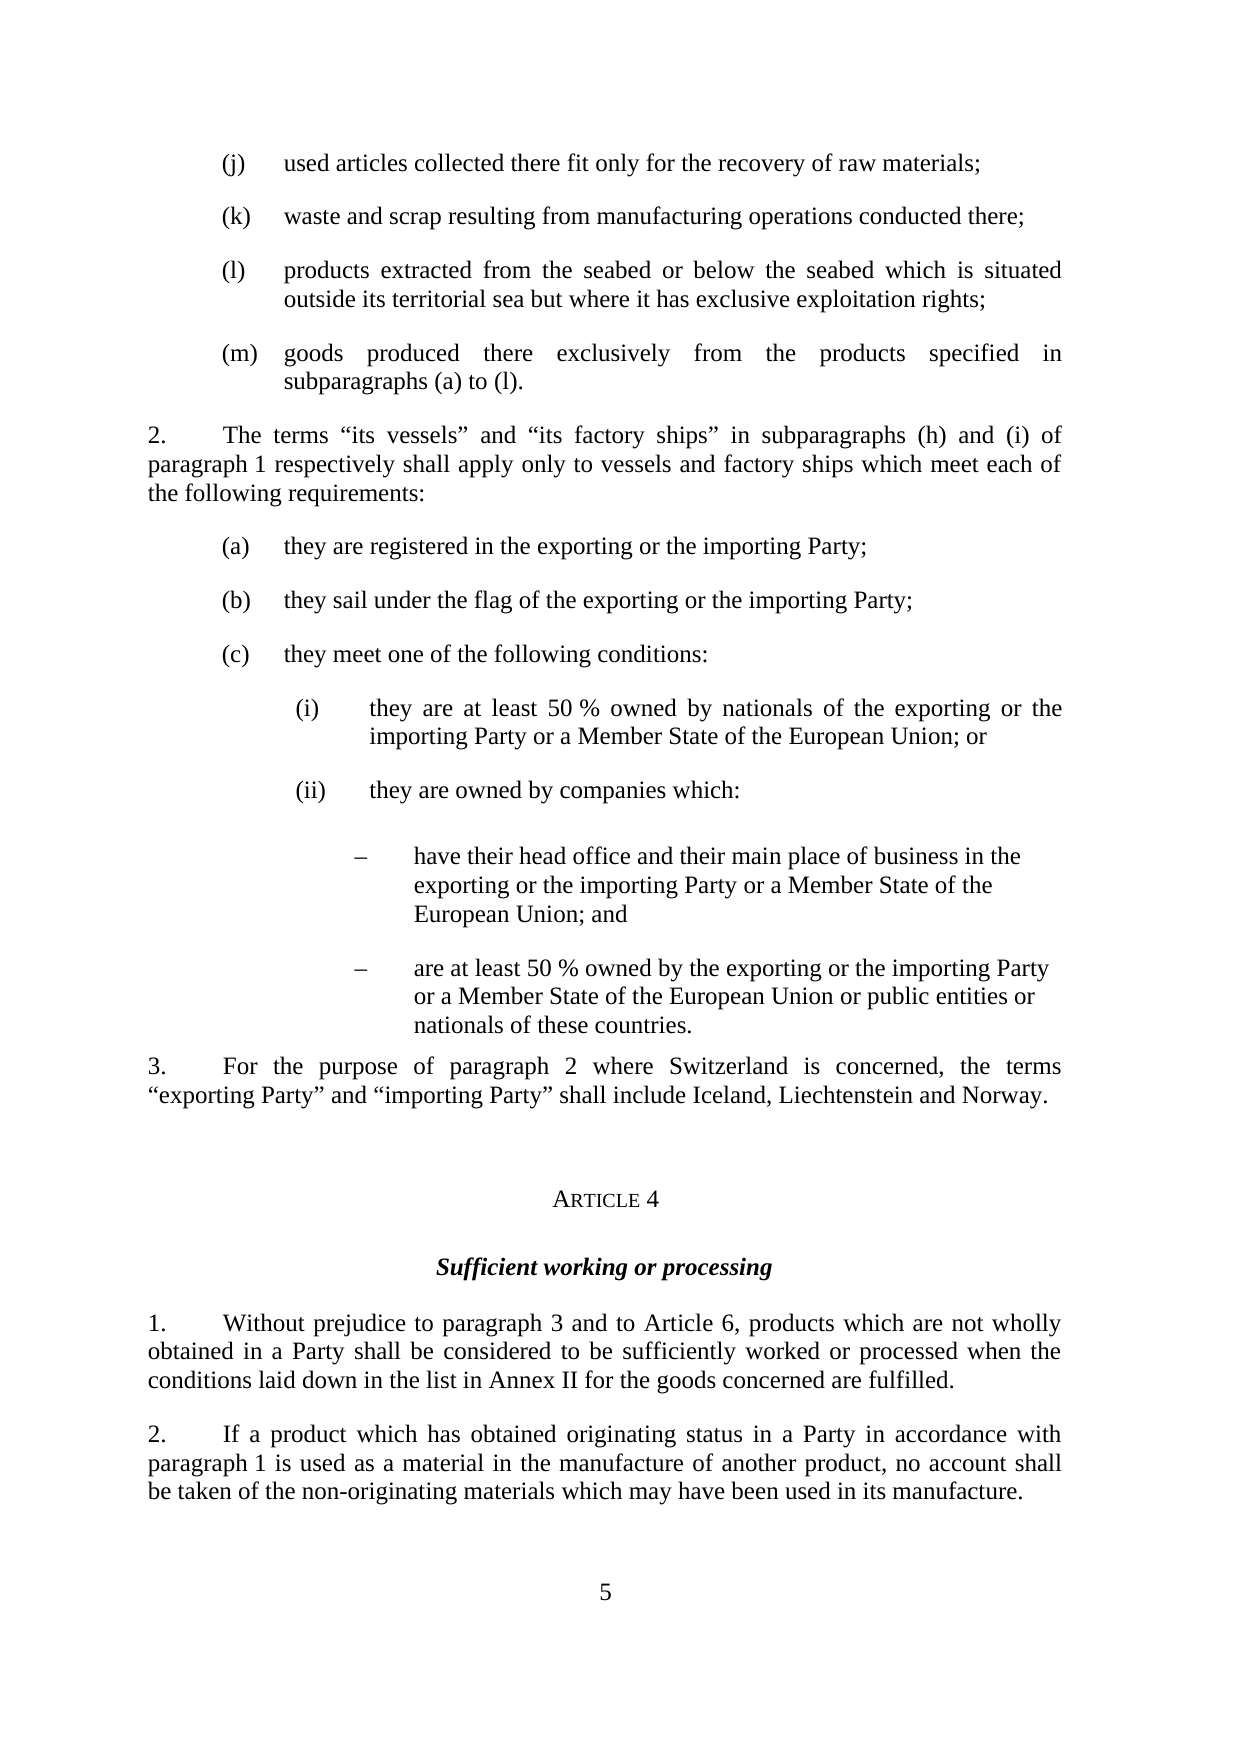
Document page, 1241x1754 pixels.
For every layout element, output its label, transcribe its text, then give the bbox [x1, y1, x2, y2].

list 2. If a product which has obtained originating status in a Party in accordance with paragraph 1 is used as a material in the manufacture of another product, no account shall be taken of the non-originating materials which may have been used in its manufacture. [148, 1419, 1063, 1505]
list (c) they meet one of the following conditions: [222, 639, 1063, 668]
list 3. For the purpose of paragraph 2 where Switzerland is concerned, the terms “exporting Party” and “importing Party” shall include Iceland, Liechtenstein and Norway. [148, 1051, 1063, 1109]
list 2. The terms “its vessels” and “its factory ships” in subparagraphs (h) and (i) of paragraph 1 respectively shall apply only to vessels and factory ships which meet each of the following requirements: [148, 420, 1063, 506]
list 1. Without prejudice to paragraph 3 and to Article 6, products which are not wholly obtained in a Party shall be considered to be sufficiently worked or processed when the conditions laid down in the list in Annex II for the goods concerned are fulfilled. [148, 1308, 1063, 1394]
text Article 4 [148, 1184, 1063, 1213]
list (i) they are at least 50 % owned by nationals of the exporting or the importing Party or a Member State of the European Union; or [295, 693, 1063, 750]
list (a) they are registered in the exporting or the importing Party; [222, 531, 1063, 560]
list (m) goods produced there exclusively from the products specified in subparagraphs (a) to (l). [222, 338, 1063, 395]
list (l) products extracted from the seabed or below the seabed which is situated outside its territorial sea but where it has exclusive exploitation rights; [222, 255, 1063, 313]
text Sufficient working or processing [148, 1252, 1063, 1281]
list (b) they sail under the flag of the exporting or the importing Party; [222, 585, 1063, 614]
list have their head office and their main place of business in the exporting or the importing Party or a Member State of the European Union; and [354, 841, 1063, 928]
list (ii) they are owned by companies which: [295, 775, 1063, 804]
list (k) waste and scrap resulting from manufacturing operations conducted there; [222, 201, 1063, 230]
list (j) used articles collected there fit only for the recovery of raw materials; [222, 148, 1063, 176]
list are at least 50 % owned by the exporting or the importing Party or a Member State of the European Union or public entities or nationals of these countries. [354, 953, 1063, 1039]
